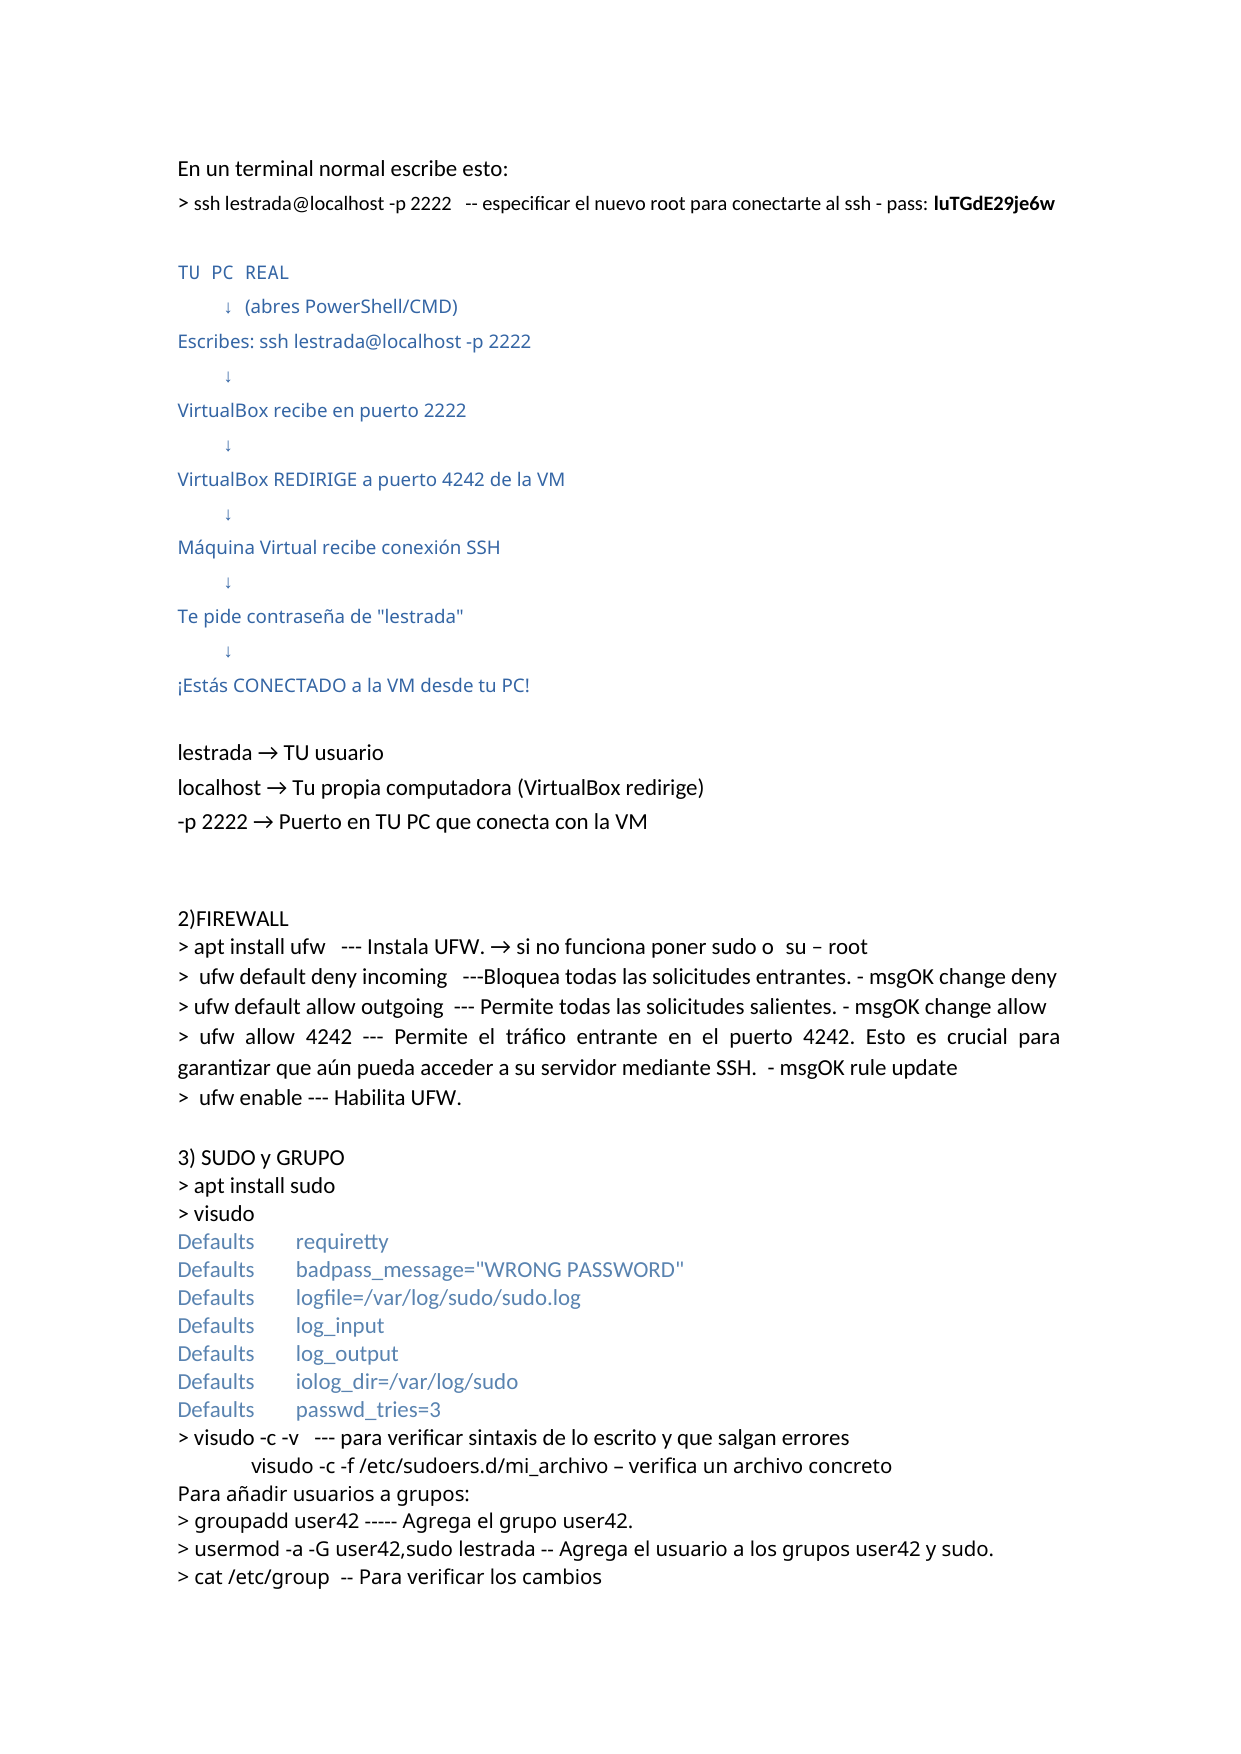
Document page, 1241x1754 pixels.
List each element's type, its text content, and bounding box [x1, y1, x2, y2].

text > visudo [177, 1199, 1063, 1227]
text > visudo -c -v --- para verificar sintaxis de lo escrito y que salgan errores [177, 1423, 1063, 1452]
text ↓ (abres PowerShell/CMD) [177, 285, 1063, 319]
text > ufw default deny incoming ---Bloquea todas las solicitudes entrantes. - msgOK change deny [177, 962, 1063, 990]
text TU PC REAL [177, 251, 1063, 285]
text ↓ [177, 354, 1063, 388]
text ↓ [177, 423, 1063, 457]
text VirtualBox REDIRIGE a puerto 4242 de la VM [177, 457, 1063, 491]
text > ufw allow 4242 --- Permite el tráfico entrante en el puerto 4242. Esto es crucial para garantizar que aún pueda acceder a su servidor mediante SSH. - msgOK rule update [177, 1022, 1063, 1081]
text > ufw default allow outgoing --- Permite todas las solicitudes salientes. - msgOK change allow [177, 992, 1063, 1020]
text > usermod -a -G user42,sudo lestrada -- Agrega el usuario a los grupos user42 y sudo. [177, 1535, 1063, 1562]
text En un terminal normal escribe esto: [177, 148, 1063, 182]
text ¡Estás CONECTADO a la VM desde tu PC! [177, 663, 1063, 698]
text > apt install ufw --- Instala UFW. → si no funciona poner sudo o su – root [177, 932, 1063, 960]
text 3) SUDO y GRUPO [177, 1143, 1063, 1171]
text > ssh lestrada@localhost -p 2222 -- especificar el nuevo root para conectarte al ssh - pass: luTGdE29je6w [177, 182, 1063, 216]
text > groupadd user42 ----- Agrega el grupo user42. [177, 1507, 1063, 1535]
text Máquina Virtual recibe conexión SSH [177, 526, 1063, 560]
text Escribes: ssh lestrada@localhost -p 2222 [177, 319, 1063, 354]
text ↓ [177, 560, 1063, 594]
text > cat /etc/group -- Para verificar los cambios [177, 1562, 1063, 1590]
text 2)FIREWALL [177, 904, 1063, 932]
text Defaults badpass_message="WRONG PASSWORD" [177, 1255, 1063, 1283]
text ↓ [177, 629, 1063, 663]
text Defaults logfile=/var/log/sudo/sudo.log [177, 1283, 1063, 1311]
text > apt install sudo [177, 1171, 1063, 1199]
text -p 2222 → Puerto en TU PC que conecta con la VM [177, 801, 1063, 835]
text Defaults requiretty [177, 1227, 1063, 1255]
text Para añadir usuarios a grupos: [177, 1479, 1063, 1507]
text lestrada → TU usuario [177, 732, 1063, 766]
text Defaults log_input [177, 1311, 1063, 1339]
text ↓ [177, 491, 1063, 526]
text visudo -c -f /etc/sudoers.d/mi_archivo – verifica un archivo concreto [177, 1452, 1063, 1479]
text Defaults passwd_tries=3 [177, 1396, 1063, 1423]
text Defaults log_output [177, 1339, 1063, 1367]
text localhost → Tu propia computadora (VirtualBox redirige) [177, 766, 1063, 801]
text > ufw enable --- Habilita UFW. [177, 1083, 1063, 1111]
text VirtualBox recibe en puerto 2222 [177, 388, 1063, 423]
text Defaults iolog_dir=/var/log/sudo [177, 1367, 1063, 1396]
text Te pide contraseña de "lestrada" [177, 594, 1063, 629]
